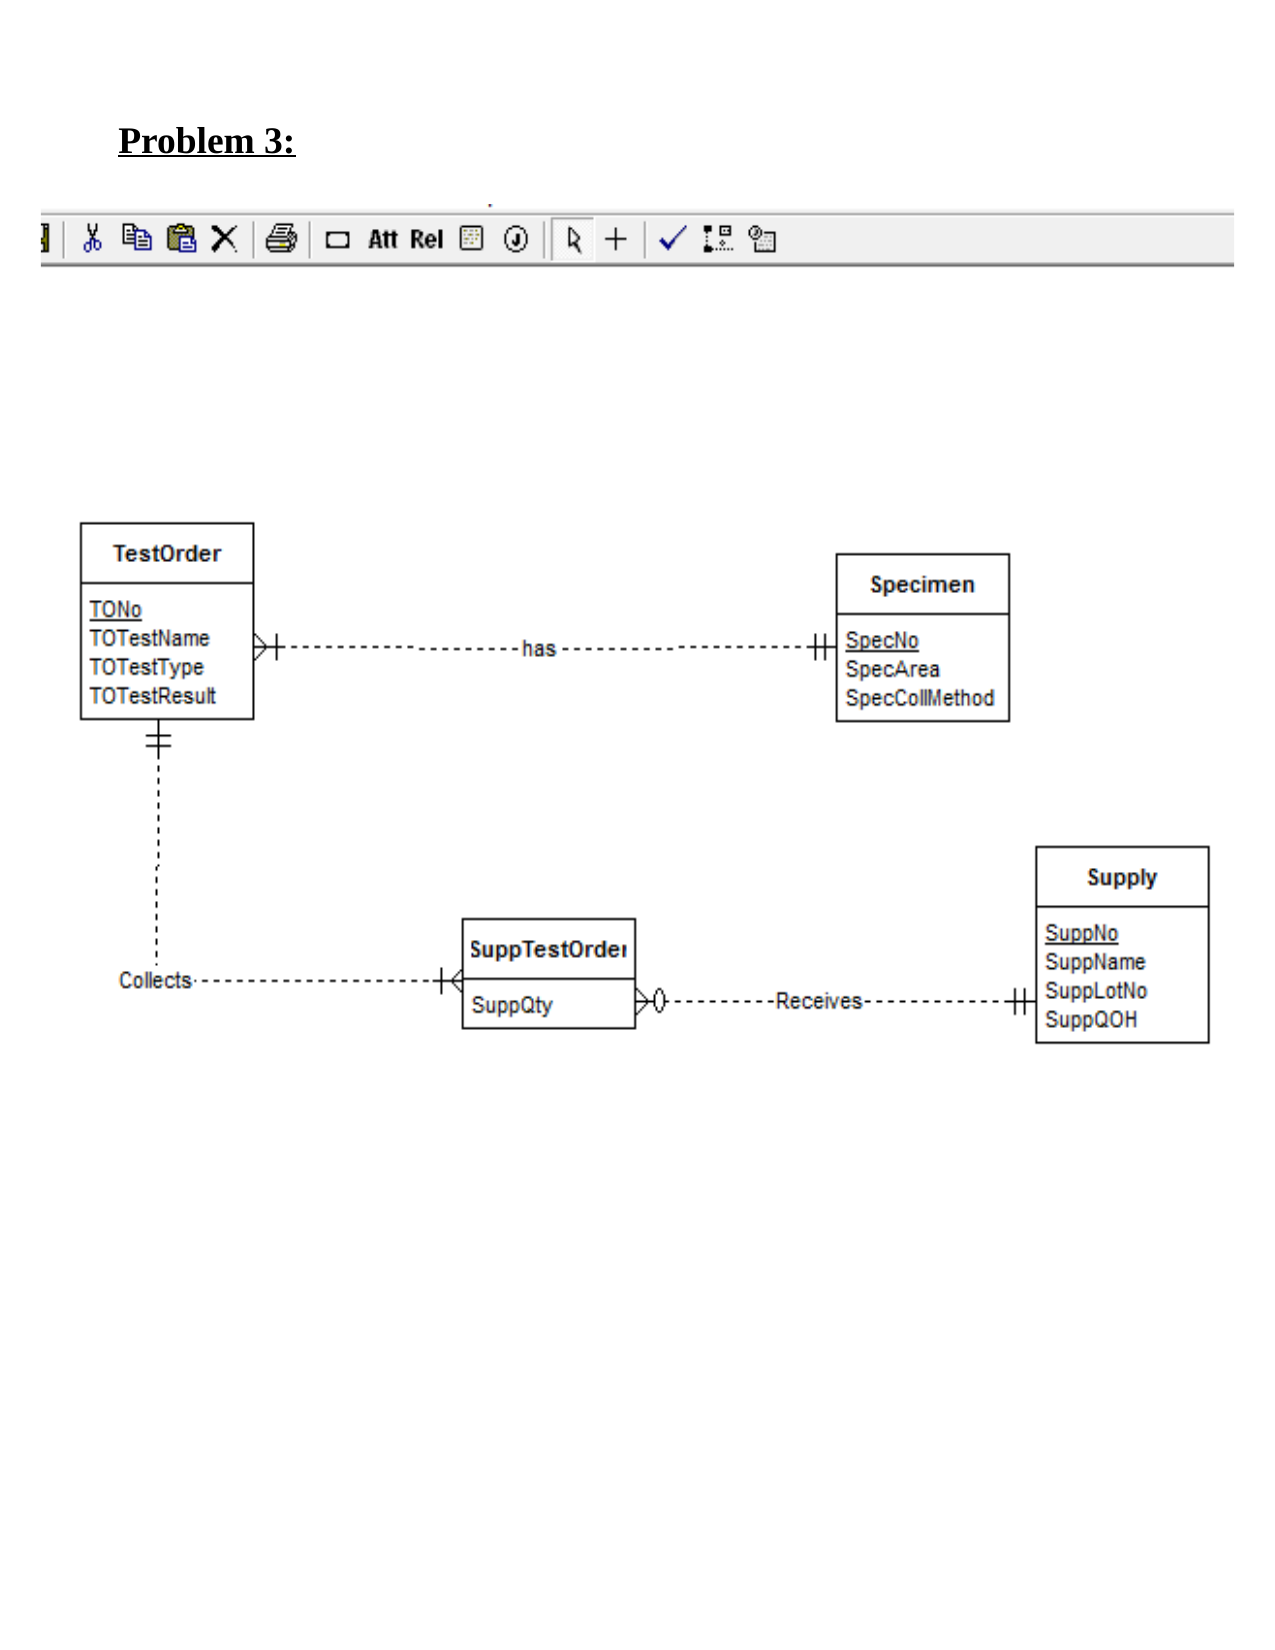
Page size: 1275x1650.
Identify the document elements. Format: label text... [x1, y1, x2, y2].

picture [40, 204, 383, 1233]
text Problem 3: [118, 118, 1157, 161]
